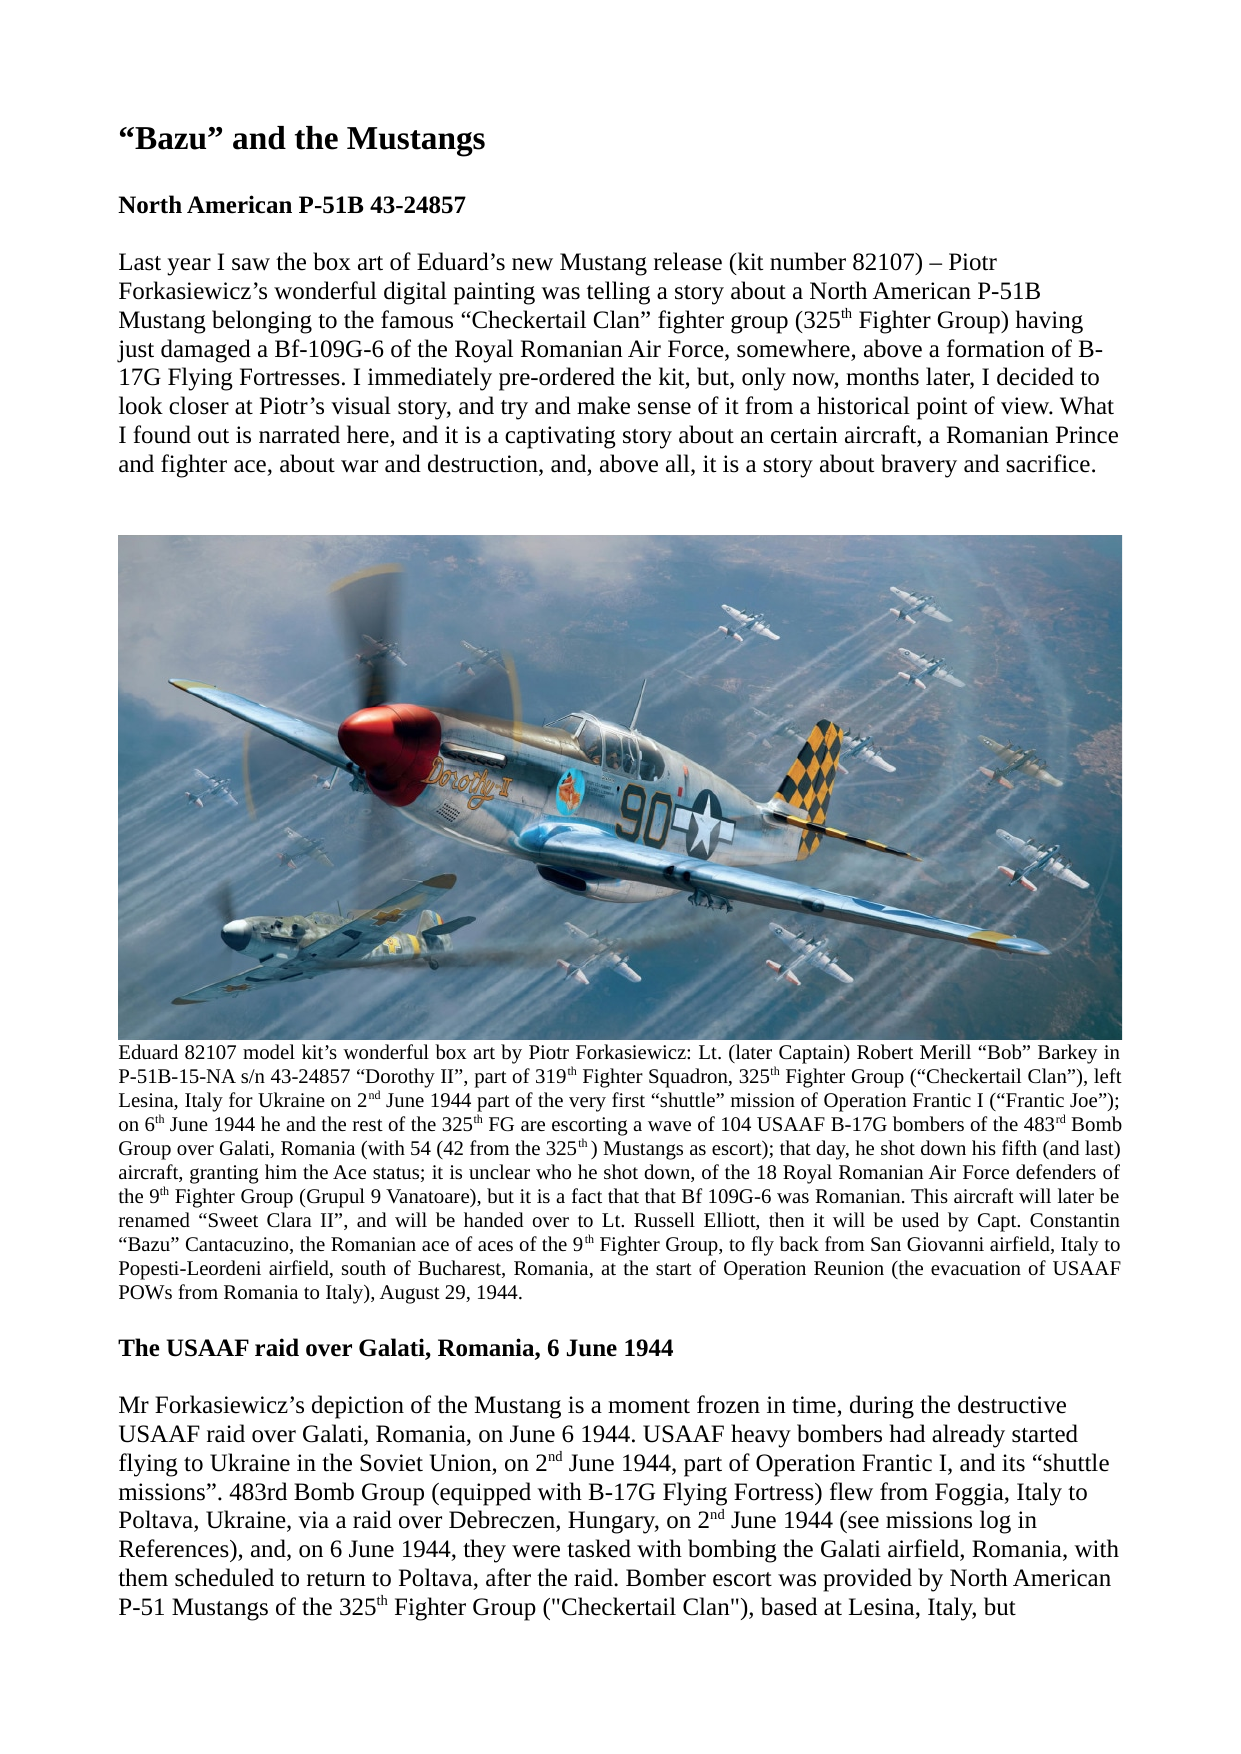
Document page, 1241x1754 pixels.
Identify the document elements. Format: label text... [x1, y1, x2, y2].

text Mr Forkasiewicz’s depiction of the Mustang is a moment frozen in time, during the destructive USAAF raid over Galati, Romania, on June 6 1944. USAAF heavy bombers had already started flying to Ukraine in the Soviet Union, on 2nd June 1944, part of Operation Frantic I, and its “shuttle missions”. 483rd Bomb Group (equipped with B-17G Flying Fortress) flew from Foggia, Italy to Poltava, Ukraine, via a raid over Debreczen, Hungary, on 2nd June 1944 (see missions log in References), and, on 6 June 1944, they were tasked with bombing the Galati airfield, Romania, with them scheduled to return to Poltava, after the raid. Bomber escort was provided by North American P-51 Mustangs of the 325th Fighter Group ("Checkertail Clan"), based at Lesina, Italy, but [118, 1391, 1122, 1621]
text Last year I saw the box art of Eduard’s new Mustang release (kit number 82107) – Piotr Forkasiewicz’s wonderful digital painting was telling a story about a North American P-51B Mustang belonging to the famous “Checkertail Clan” fighter group (325th Fighter Group) having just damaged a Bf-109G-6 of the Royal Romanian Air Force, somewhere, above a formation of B-17G Flying Fortresses. I immediately pre-ordered the kit, but, only now, months later, I decided to look closer at Piotr’s visual story, and try and make sense of it from a historical point of view. What I found out is narrated here, and it is a captivating story about an certain aircraft, a Romanian Prince and fighter ace, about war and destruction, and, above all, it is a story about bravery and sacrifice. [118, 247, 1122, 477]
text The USAAF raid over Galati, Romania, 6 June 1944 [118, 1333, 1122, 1362]
text “Bazu” and the Mustangs [118, 118, 1122, 156]
text North American P-51B 43-24857 [118, 190, 1122, 219]
picture [118, 535, 1123, 1040]
text Eduard 82107 model kit’s wonderful box art by Piotr Forkasiewicz: Lt. (later Captain) Robert Merill “Bob” Barkey in P-51B-15-NA s/n 43-24857 “Dorothy II”, part of 319th Fighter Squadron, 325th Fighter Group (“Checkertail Clan”), left Lesina, Italy for Ukraine on 2nd June 1944 part of the very first “shuttle” mission of Operation Frantic I (“Frantic Joe”); on 6th June 1944 he and the rest of the 325th FG are escorting a wave of 104 USAAF B-17G bombers of the 483rd Bomb Group over Galati, Romania (with 54 (42 from the 325th ) Mustangs as escort); that day, he shot down his fifth (and last) aircraft, granting him the Ace status; it is unclear who he shot down, of the 18 Royal Romanian Air Force defenders of the 9th Fighter Group (Grupul 9 Vanatoare), but it is a fact that that Bf 109G-6 was Romanian. This aircraft will later be renamed “Sweet Clara II”, and will be handed over to Lt. Russell Elliott, then it will be used by Capt. Constantin “Bazu” Cantacuzino, the Romanian ace of aces of the 9th Fighter Group, to fly back from San Giovanni airfield, Italy to Popesti-Leordeni airfield, south of Bucharest, Romania, at the start of Operation Reunion (the evacuation of USAAF POWs from Romania to Italy), August 29, 1944. [118, 1040, 1122, 1304]
